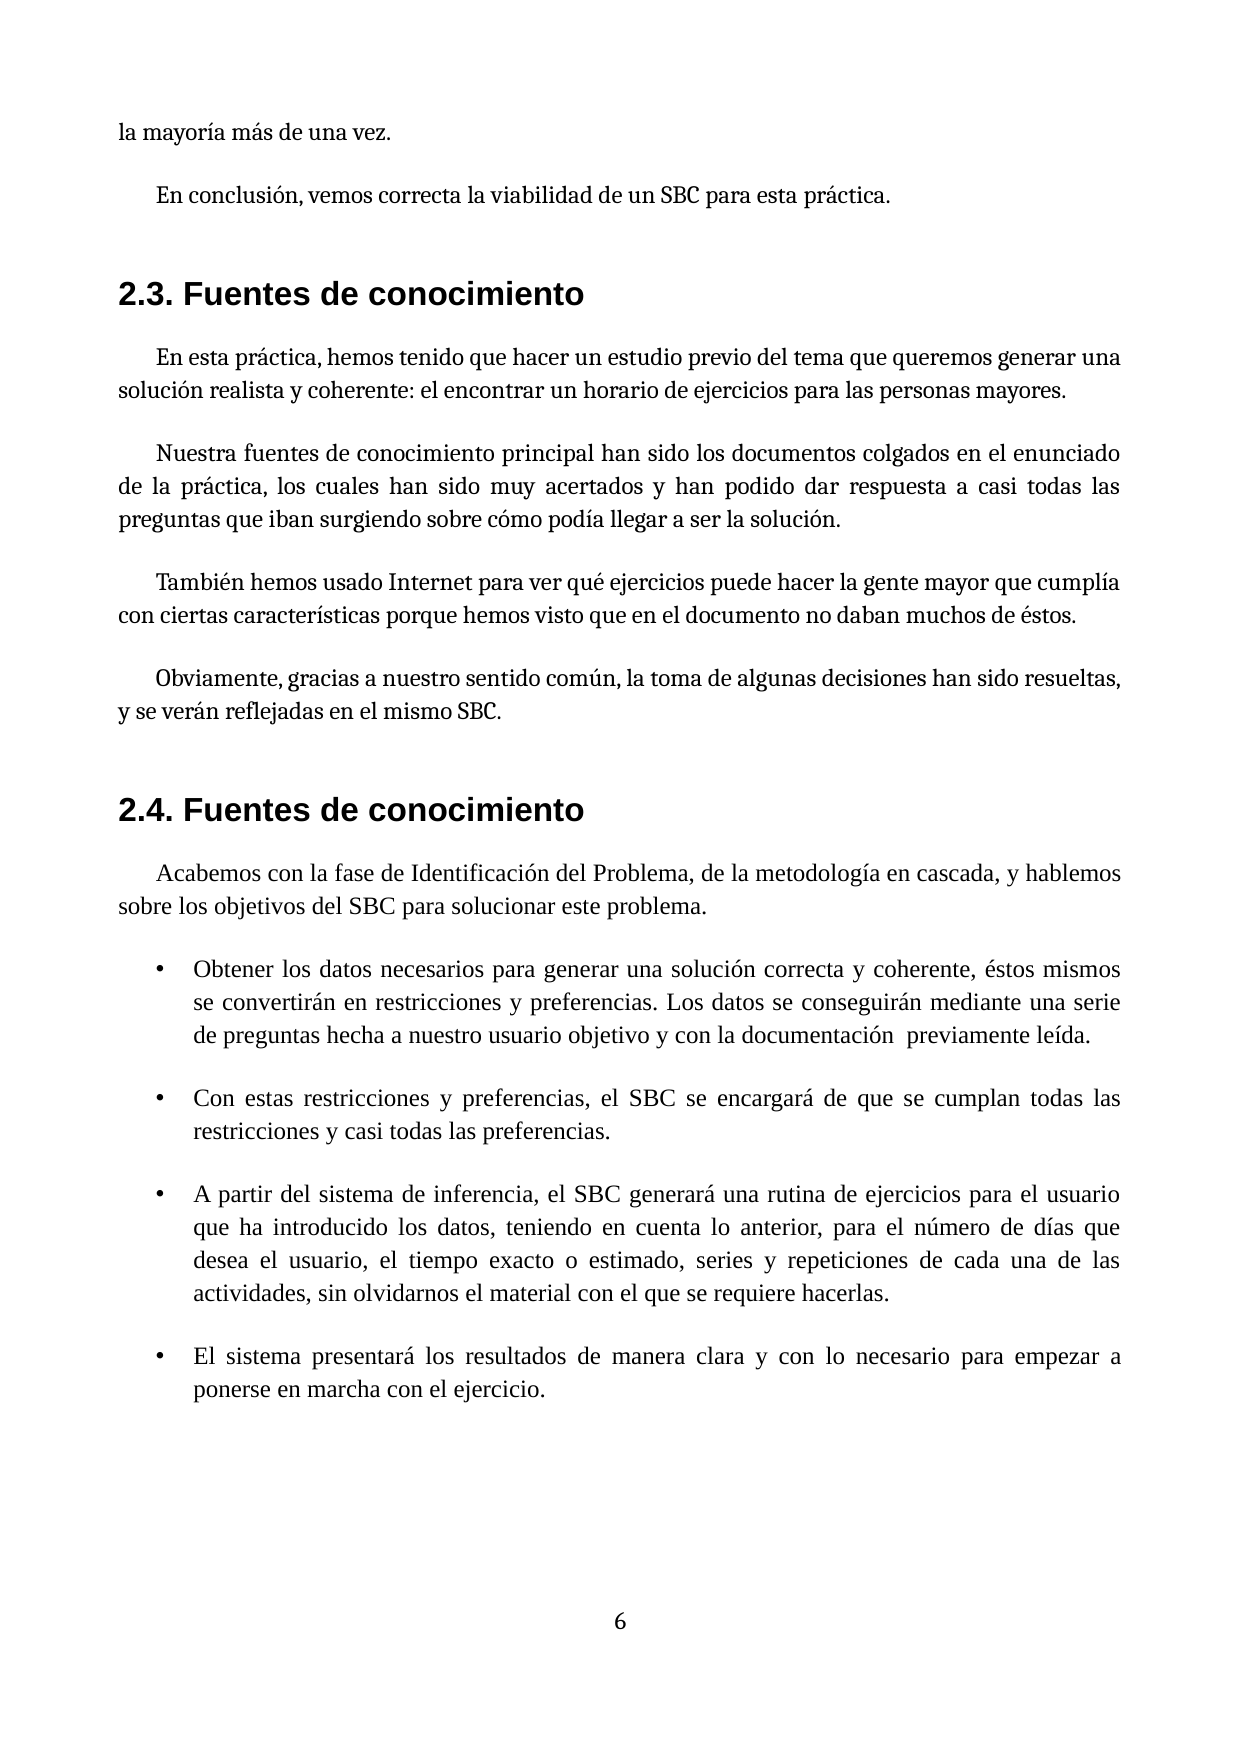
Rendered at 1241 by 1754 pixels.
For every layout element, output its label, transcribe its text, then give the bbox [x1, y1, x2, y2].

text En conclusión, vemos correcta la viabilidad de un SBC para esta práctica. [118, 181, 1122, 210]
list El sistema presentará los resultados de manera clara y con lo necesario para empezar a ponerse en marcha con el ejercicio. [156, 1341, 1122, 1403]
list Obtener los datos necesarios para generar una solución correcta y coherente, éstos mismos se convertirán en restricciones y preferencias. Los datos se conseguirán mediante una serie de preguntas hecha a nuestro usuario objetivo y con la documentación previamente leída. [156, 954, 1122, 1049]
subtitle 2.4. Fuentes de conocimiento [118, 790, 1122, 828]
text la mayoría más de una vez. [118, 118, 1122, 147]
text También hemos usado Internet para ver qué ejercicios puede hacer la gente mayor que cumplía con ciertas características porque hemos visto que en el documento no daban muchos de éstos. [118, 568, 1122, 629]
text Acabemos con la fase de Identificación del Problema, de la metodología en cascada, y hablemos sobre los objetivos del SBC para solucionar este problema. [118, 858, 1122, 920]
text Nuestra fuentes de conocimiento principal han sido los documentos colgados en el enunciado de la práctica, los cuales han sido muy acertados y han podido dar respuesta a casi todas las preguntas que iban surgiendo sobre cómo podía llegar a ser la solución. [118, 439, 1122, 533]
subtitle 2.3. Fuentes de conocimiento [118, 274, 1122, 313]
text Obviamente, gracias a nuestro sentido común, la toma de algunas decisiones han sido resueltas, y se verán reflejadas en el mismo SBC. [118, 664, 1122, 726]
list Con estas restricciones y preferencias, el SBC se encargará de que se cumplan todas las restricciones y casi todas las preferencias. [156, 1083, 1122, 1145]
text En esta práctica, hemos tenido que hacer un estudio previo del tema que queremos generar una solución realista y coherente: el encontrar un horario de ejercicios para las personas mayores. [118, 343, 1122, 404]
list A partir del sistema de inferencia, el SBC generará una rutina de ejercicios para el usuario que ha introducido los datos, teniendo en cuenta lo anterior, para el número de días que desea el usuario, el tiempo exacto o estimado, series y repeticiones de cada una de las actividades, sin olvidarnos el material con el que se requiere hacerlas. [156, 1179, 1122, 1307]
